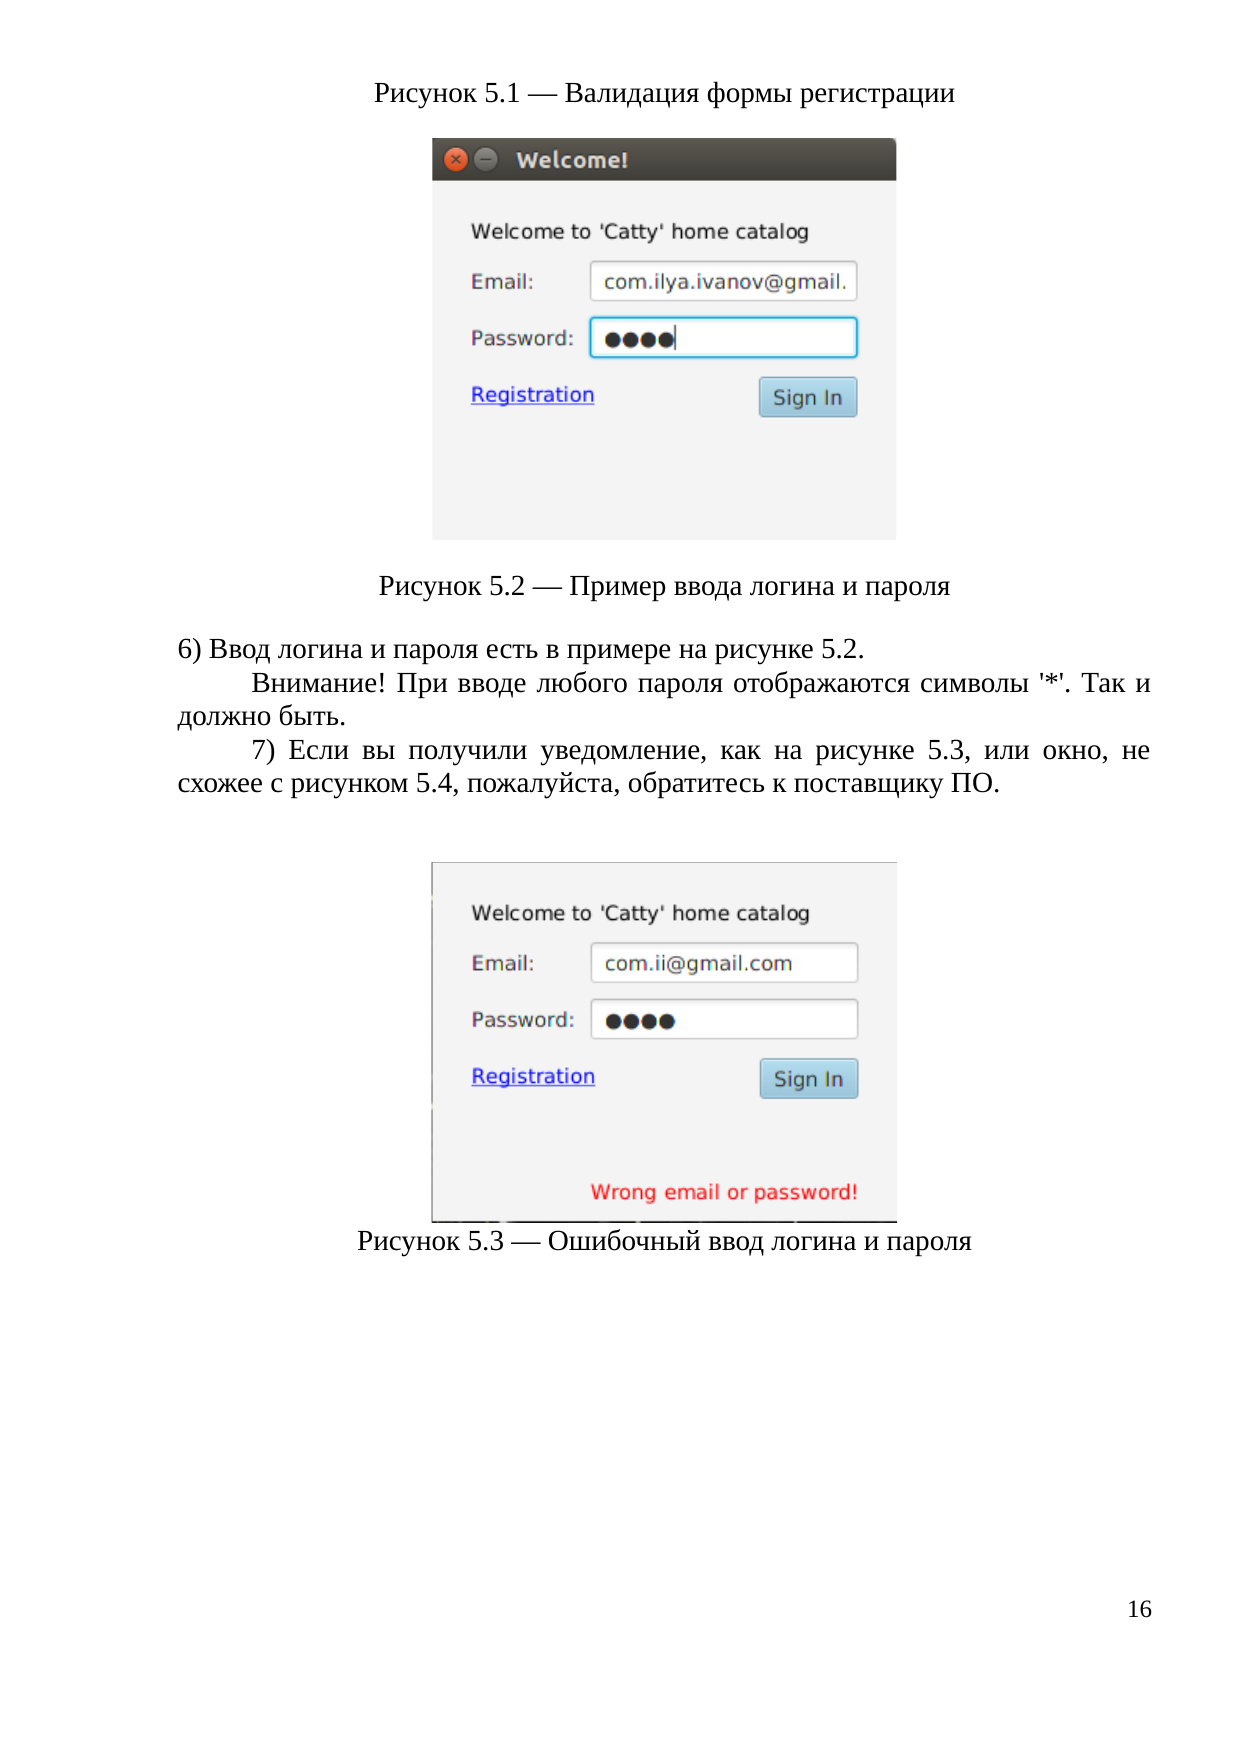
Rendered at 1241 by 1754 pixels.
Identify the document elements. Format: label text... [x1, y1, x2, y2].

text Внимание! При вводе любого пароля отображаются символы '*'. Так и должно быть. [177, 665, 1152, 732]
text Рисунок 5.1 — Валидация формы регистрации [177, 75, 1152, 108]
text Рисунок 5.3 — Ошибочный ввод логина и пароля [177, 862, 1152, 1257]
text 7) Если вы получили уведомление, как на рисунке 5.3, или окно, не схожее с рисунком 5.4, пожалуйста, обратитесь к поставщику ПО. [177, 732, 1152, 799]
text Рисунок 5.2 — Пример ввода логина и пароля [177, 568, 1152, 602]
text 6) Ввод логина и пароля есть в примере на рисунке 5.2. [177, 631, 1152, 665]
